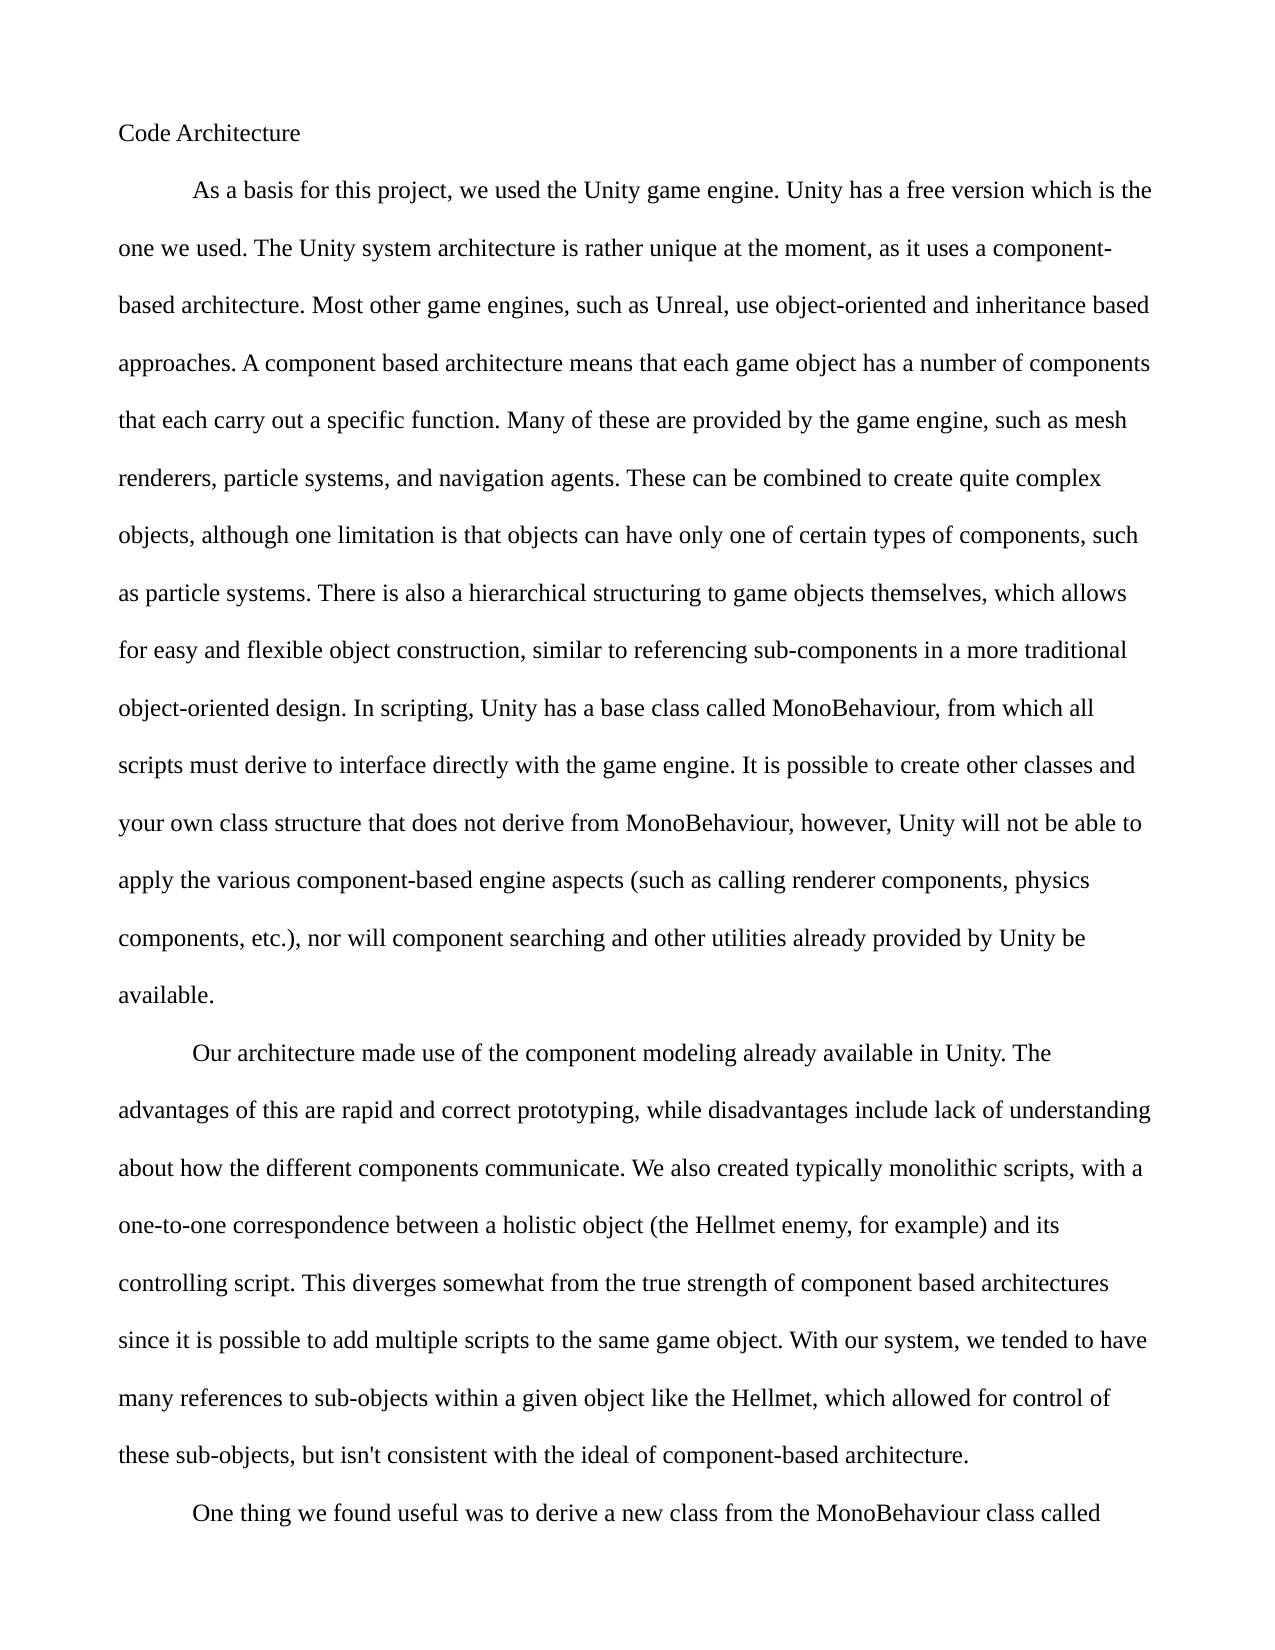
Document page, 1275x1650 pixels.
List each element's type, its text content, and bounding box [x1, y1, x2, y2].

text One thing we found useful was to derive a new class from the MonoBehaviour class called [118, 1498, 1157, 1527]
text As a basis for this project, we used the Unity game engine. Unity has a free version which is the one we used. The Unity system architecture is rather unique at the moment, as it uses a component-based architecture. Most other game engines, such as Unreal, use object-oriented and inheritance based approaches. A component based architecture means that each game object has a number of components that each carry out a specific function. Many of these are provided by the game engine, such as mesh renderers, particle systems, and navigation agents. These can be combined to create quite complex objects, although one limitation is that objects can have only one of certain types of components, such as particle systems. There is also a hierarchical structuring to game objects themselves, which allows for easy and flexible object construction, similar to referencing sub-components in a more traditional object-oriented design. In scripting, Unity has a base class called MonoBehaviour, from which all scripts must derive to interface directly with the game engine. It is possible to create other classes and your own class structure that does not derive from MonoBehaviour, however, Unity will not be able to apply the various component-based engine aspects (such as calling renderer components, physics components, etc.), nor will component searching and other utilities already provided by Unity be available. [118, 176, 1157, 1009]
text Our architecture made use of the component modeling already available in Unity. The advantages of this are rapid and correct prototyping, while disadvantages include lack of understanding about how the different components communicate. We also created typically monolithic scripts, with a one-to-one correspondence between a holistic object (the Hellmet enemy, for example) and its controlling script. This diverges somewhat from the true strength of component based architectures since it is possible to add multiple scripts to the same game object. With our system, we tended to have many references to sub-objects within a given object like the Hellmet, which allowed for control of these sub-objects, but isn't consistent with the ideal of component-based architecture. [118, 1038, 1157, 1469]
text Code Architecture [118, 118, 1157, 147]
